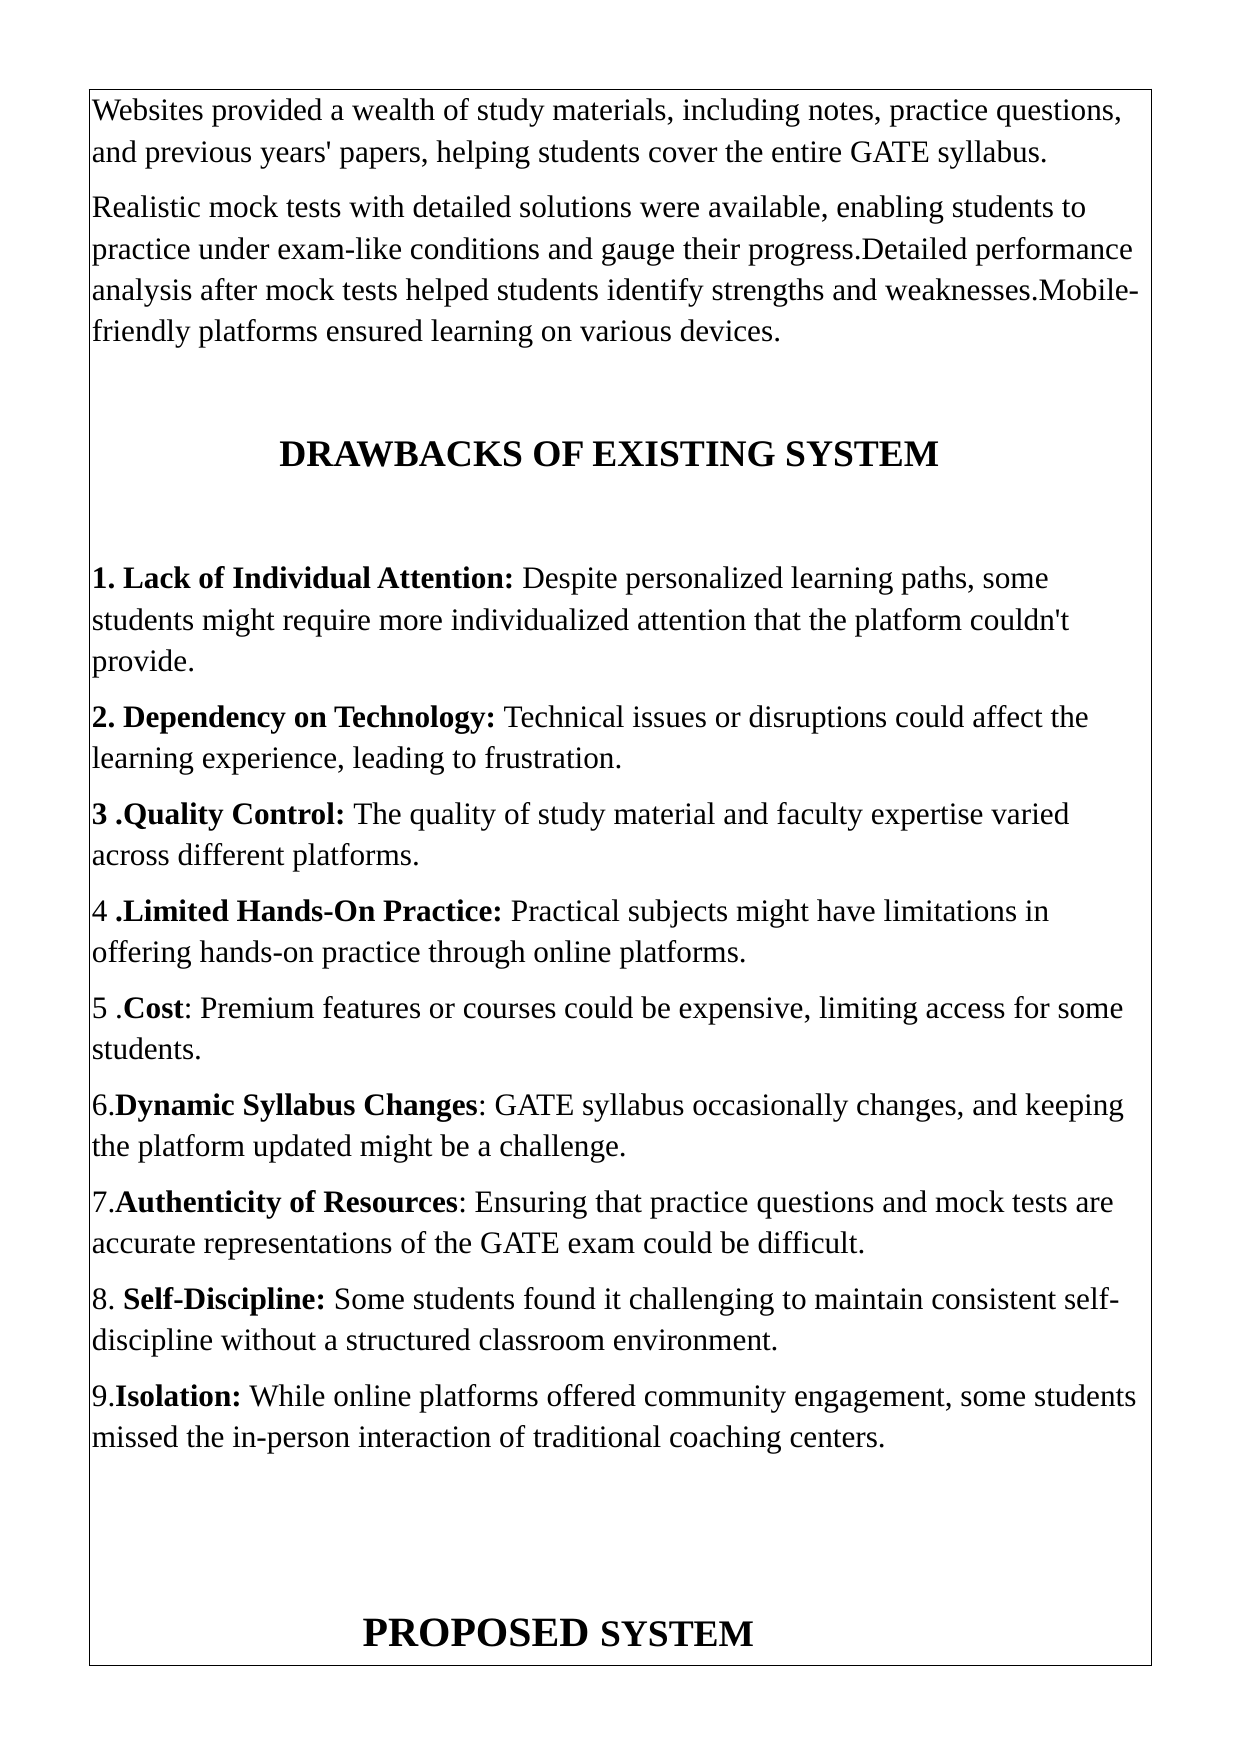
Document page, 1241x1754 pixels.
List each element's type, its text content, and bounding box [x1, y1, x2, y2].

text 7.Authenticity of Resources: Ensuring that practice questions and mock tests are accurate representations of the GATE exam could be difficult. [92, 1183, 1149, 1260]
text 6.Dynamic Syllabus Changes: GATE syllabus occasionally changes, and keeping the platform updated might be a challenge. [92, 1086, 1149, 1163]
text 3 .Quality Control: The quality of study material and faculty expertise varied across different platforms. [92, 795, 1149, 872]
text DRAWBACKS OF EXISTING SYSTEM [92, 432, 1149, 475]
text PROPOSED SYSTEM [92, 1608, 1149, 1656]
text 8. Self-Discipline: Some students found it challenging to maintain consistent self-discipline without a structured classroom environment. [92, 1280, 1149, 1357]
text Websites provided a wealth of study materials, including notes, practice questions, and previous years' papers, helping students cover the entire GATE syllabus. [92, 92, 1149, 169]
text 1. Lack of Individual Attention: Despite personalized learning paths, some students might require more individualized attention that the platform couldn't provide. [92, 559, 1149, 678]
text 5 .Cost: Premium features or courses could be expensive, limiting access for some students. [92, 989, 1149, 1066]
text 4 .Limited Hands-On Practice: Practical subjects might have limitations in offering hands-on practice through online platforms. [92, 892, 1149, 969]
text 9.Isolation: While online platforms offered community engagement, some students missed the in-person interaction of traditional coaching centers. [92, 1377, 1149, 1454]
text Realistic mock tests with detailed solutions were available, enabling students to practice under exam-like conditions and gauge their progress.Detailed performance analysis after mock tests helped students identify strengths and weaknesses.Mobile-friendly platforms ensured learning on various devices. [92, 189, 1149, 348]
text 2. Dependency on Technology: Technical issues or disruptions could affect the learning experience, leading to frustration. [92, 698, 1149, 775]
